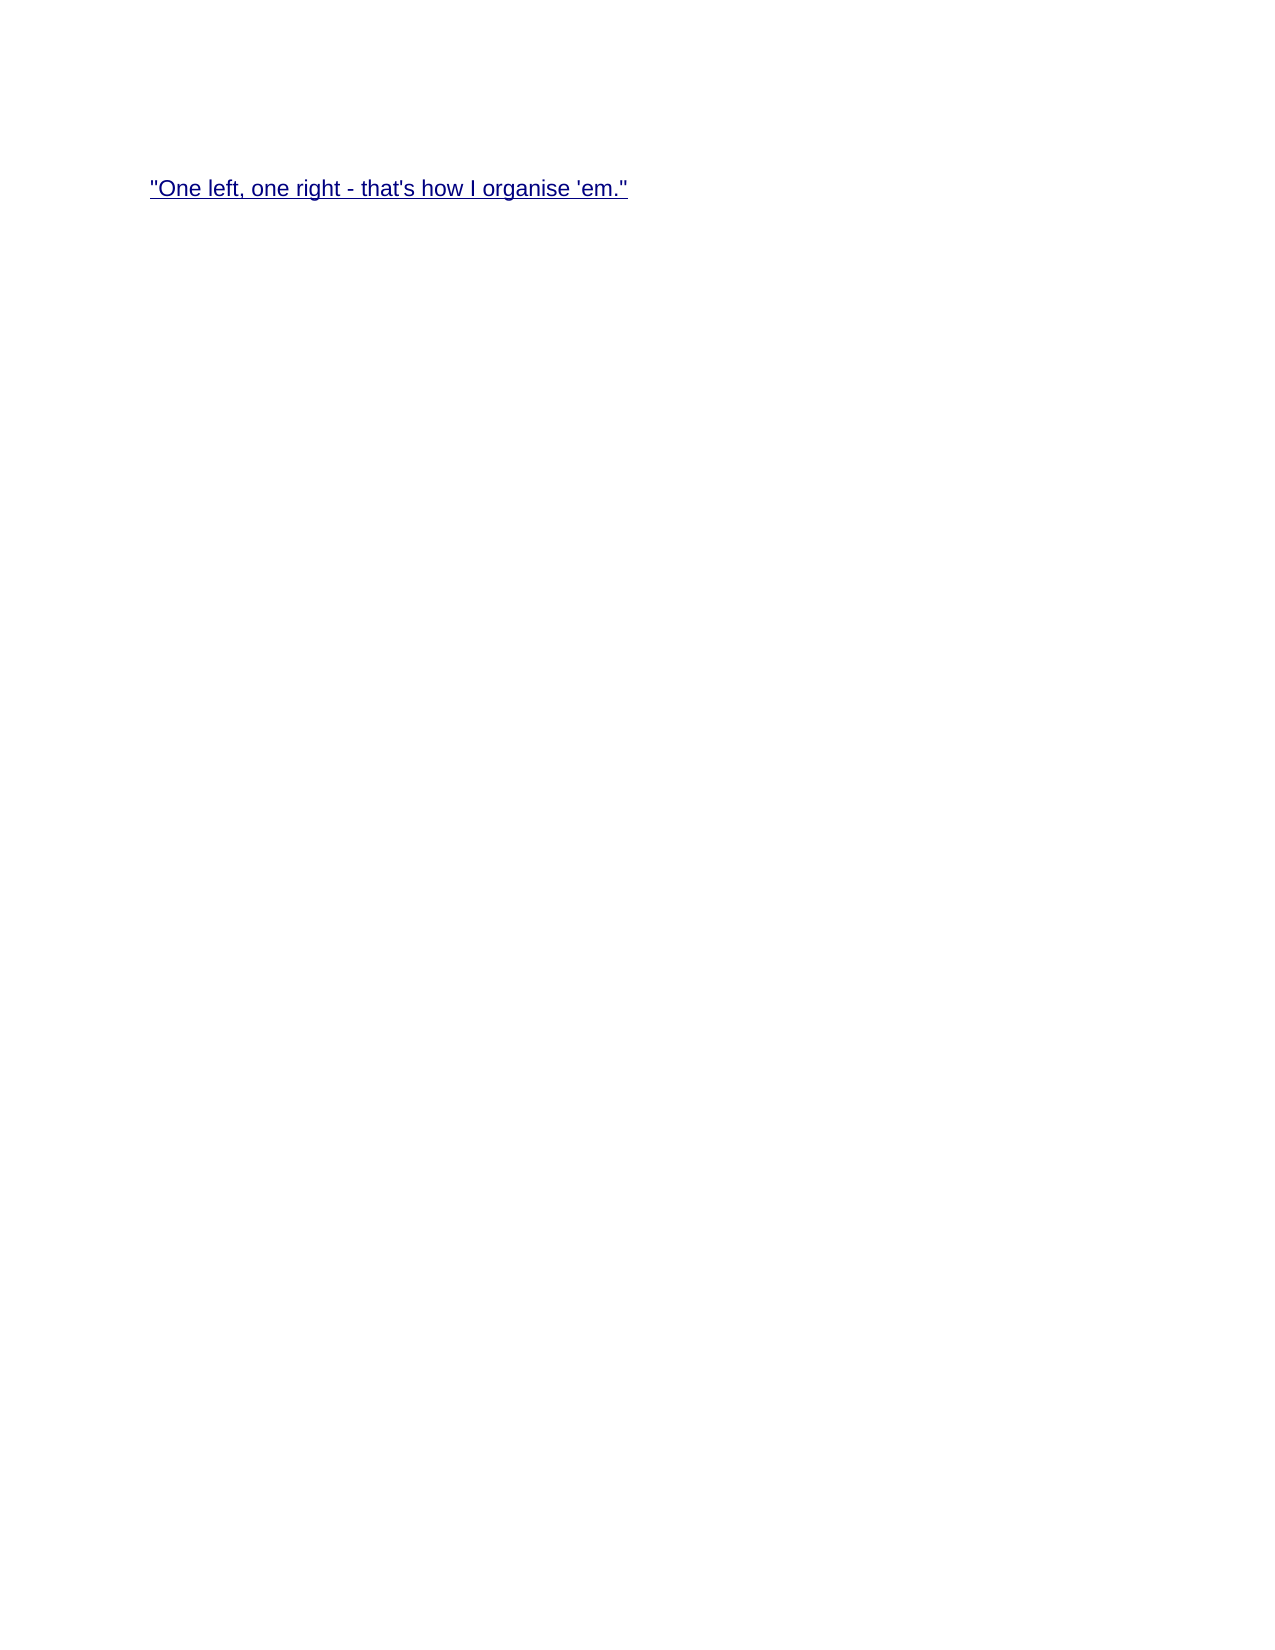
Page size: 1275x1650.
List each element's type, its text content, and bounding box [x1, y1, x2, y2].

text "One left, one right - that's how I organise 'em." [150, 176, 1125, 201]
